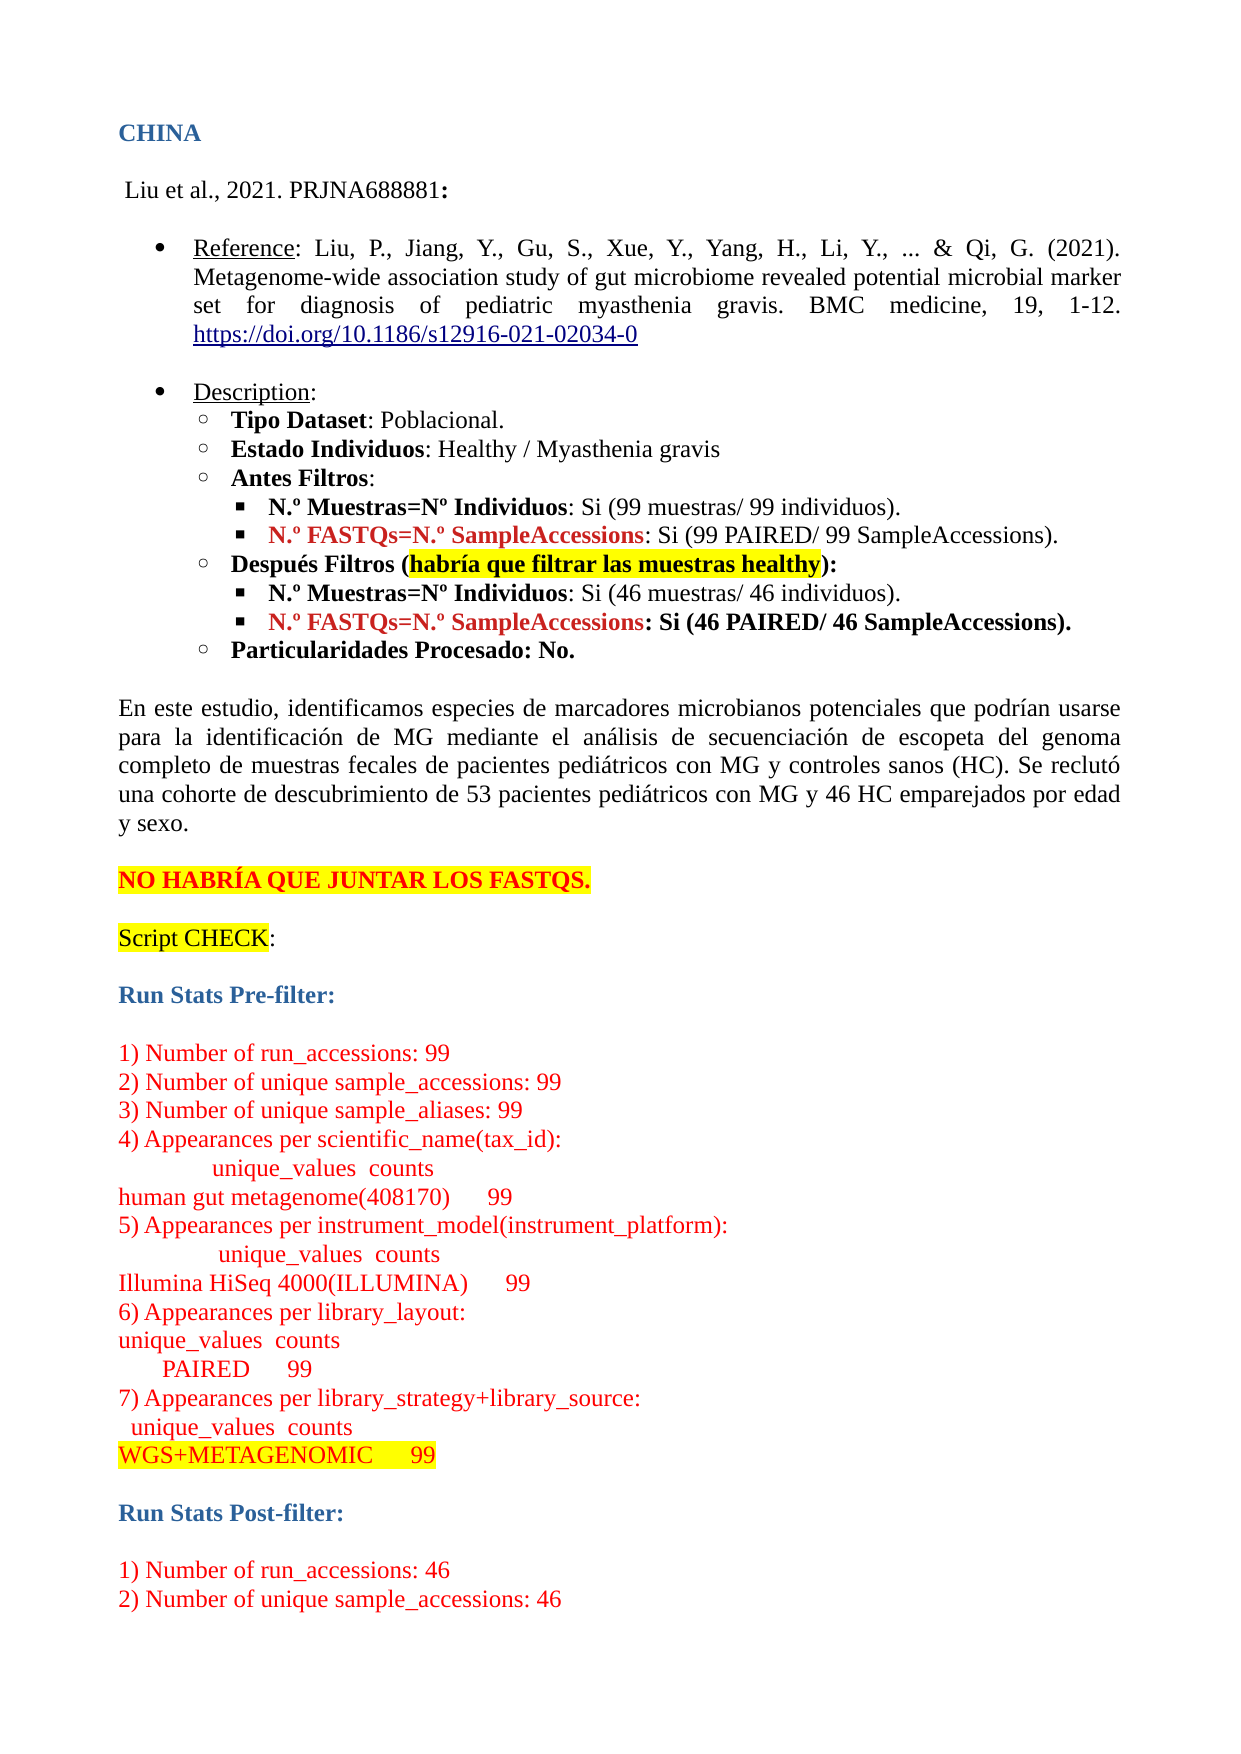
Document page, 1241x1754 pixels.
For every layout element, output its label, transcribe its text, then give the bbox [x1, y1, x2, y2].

list Description: [156, 377, 1122, 406]
text 6) Appearances per library_layout: [118, 1297, 1122, 1326]
text En este estudio, identificamos especies de marcadores microbianos potenciales que podrían usarse para la identificación de MG mediante el análisis de secuenciación de escopeta del genoma completo de muestras fecales de pacientes pediátricos con MG y controles sanos (HC). Se reclutó una cohorte de descubrimiento de 53 pacientes pediátricos con MG y 46 HC emparejados por edad y sexo. [118, 693, 1122, 837]
text WGS+METAGENOMIC 99 [118, 1441, 1122, 1469]
text 2) Number of unique sample_accessions: 46 [118, 1584, 1122, 1613]
text Run Stats Post-filter: [118, 1498, 1122, 1527]
text unique_values counts [118, 1239, 1122, 1268]
list Después Filtros (habría que filtrar las muestras healthy): [193, 549, 1122, 578]
text 4) Appearances per scientific_name(tax_id): [118, 1124, 1122, 1153]
text 3) Number of unique sample_aliases: 99 [118, 1096, 1122, 1124]
text human gut metagenome(408170) 99 [118, 1182, 1122, 1211]
list Estado Individuos: Healthy / Myasthenia gravis [193, 434, 1122, 463]
text Liu et al., 2021. PRJNA688881: [118, 176, 1122, 204]
list Tipo Dataset: Poblacional. [193, 406, 1122, 434]
text Illumina HiSeq 4000(ILLUMINA) 99 [118, 1268, 1122, 1297]
text CHINA [118, 118, 1122, 147]
text 1) Number of run_accessions: 99 [118, 1038, 1122, 1067]
text 1) Number of run_accessions: 46 [118, 1556, 1122, 1584]
text PAIRED 99 [118, 1354, 1122, 1383]
text Run Stats Pre-filter: [118, 981, 1122, 1009]
text unique_values counts [118, 1153, 1122, 1182]
list N.º FASTQs=N.º SampleAccessions: Si (99 PAIRED/ 99 SampleAccessions). [231, 521, 1122, 549]
list Reference: Liu, P., Jiang, Y., Gu, S., Xue, Y., Yang, H., Li, Y., ... & Qi, G. (2021). Metagenome-wide association study of gut microbiome revealed potential microbial marker set for diagnosis of pediatric myasthenia gravis. BMC medicine, 19, 1-12. https://doi.org/10.1186/s12916-021-02034-0 [156, 233, 1122, 348]
text 5) Appearances per instrument_model(instrument_platform): [118, 1211, 1122, 1239]
list Particularidades Procesado: No. [193, 636, 1122, 664]
list N.º Muestras=Nº Individuos: Si (99 muestras/ 99 individuos). [231, 492, 1122, 521]
text 2) Number of unique sample_accessions: 99 [118, 1067, 1122, 1096]
text unique_values counts [118, 1326, 1122, 1354]
list Antes Filtros: [193, 463, 1122, 492]
list N.º Muestras=Nº Individuos: Si (46 muestras/ 46 individuos). [231, 578, 1122, 607]
list N.º FASTQs=N.º SampleAccessions: Si (46 PAIRED/ 46 SampleAccessions). [231, 607, 1122, 636]
text NO HABRÍA QUE JUNTAR LOS FASTQS. [118, 866, 1122, 894]
text 7) Appearances per library_strategy+library_source: [118, 1383, 1122, 1412]
text Script CHECK: [118, 923, 1122, 952]
text unique_values counts [118, 1412, 1122, 1441]
